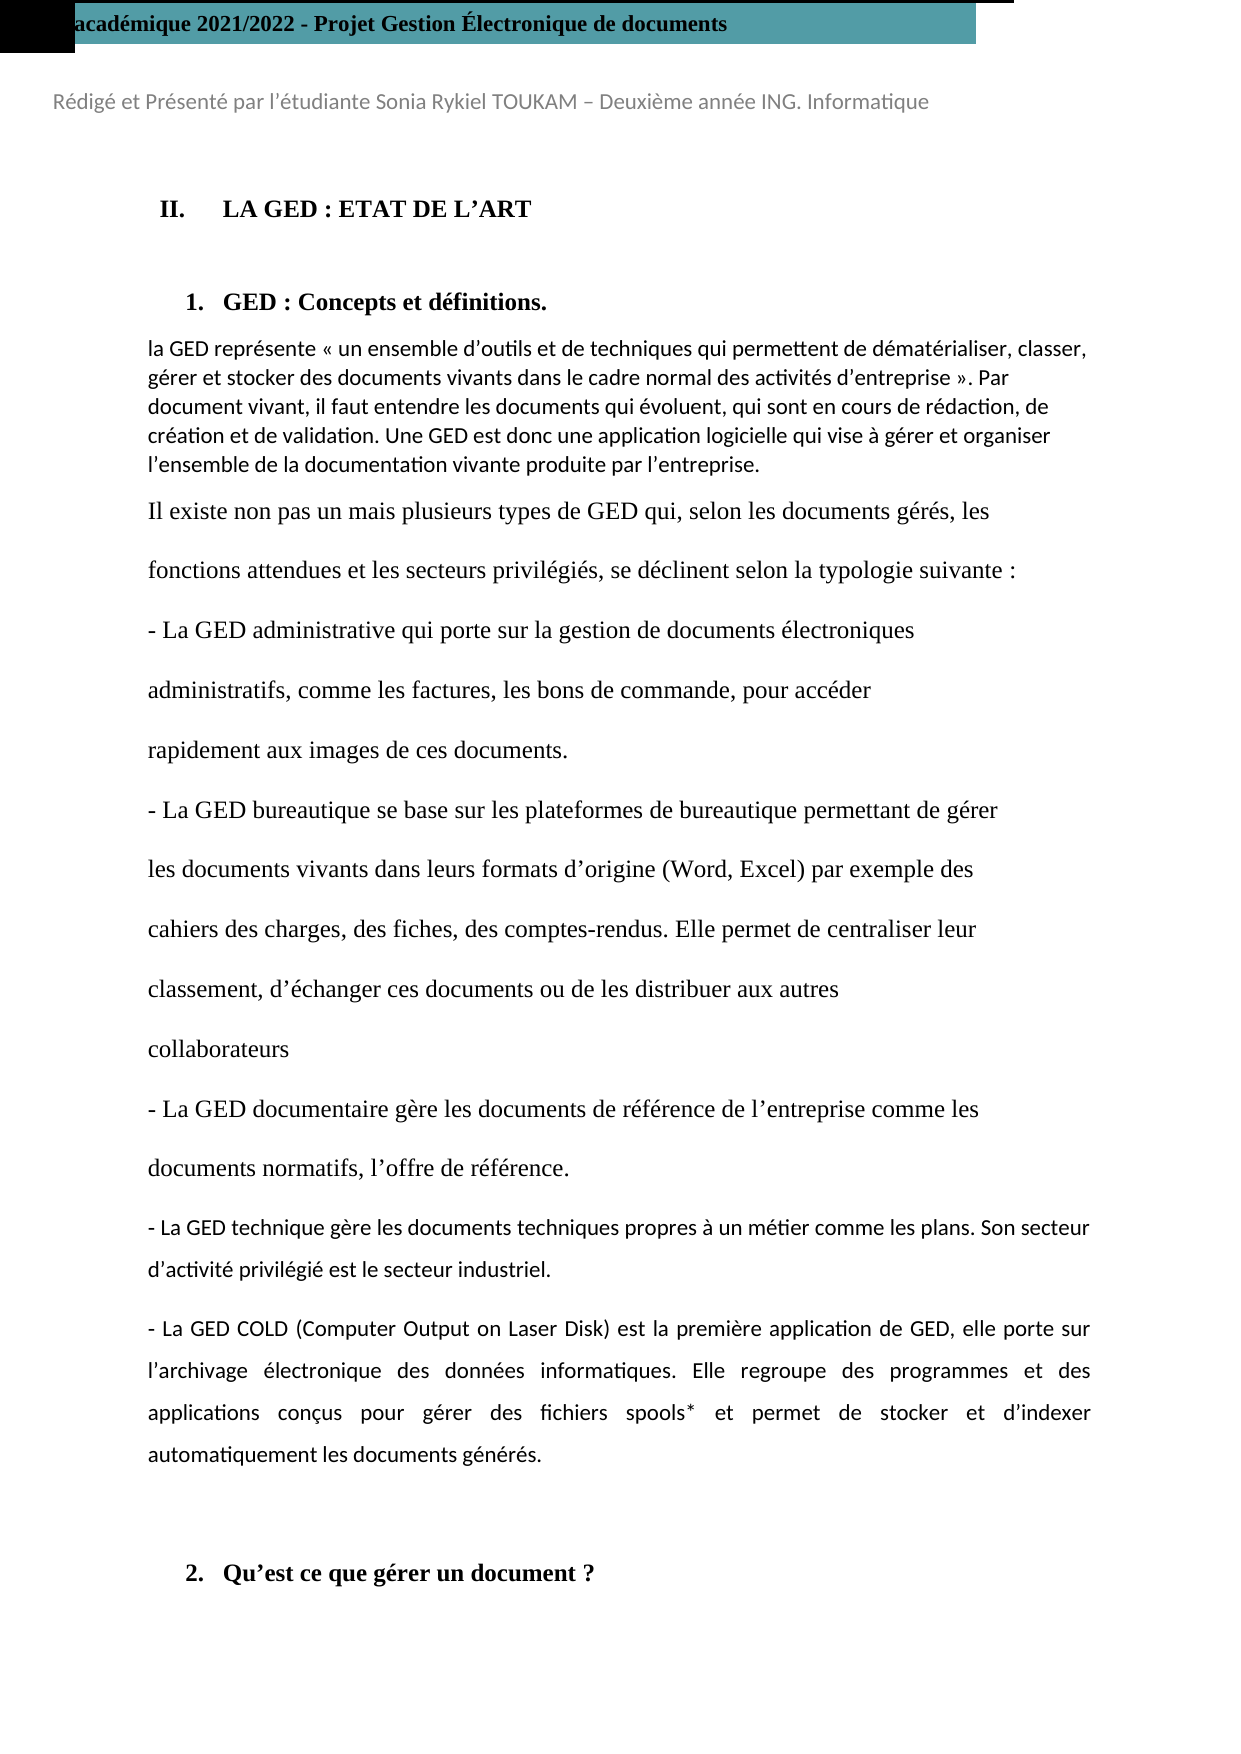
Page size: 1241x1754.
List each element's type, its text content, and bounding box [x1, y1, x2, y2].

list Qu’est ce que gérer un document ? [185, 1558, 1093, 1587]
text les documents vivants dans leurs formats d’origine (Word, Excel) par exemple des [148, 854, 1093, 883]
text la GED représente « un ensemble d’outils et de techniques qui permettent de dématérialiser, classer, gérer et stocker des documents vivants dans le cadre normal des activités d’entreprise ». Par document vivant, il faut entendre les documents qui évoluent, qui sont en cours de rédaction, de création et de validation. Une GED est donc une application logicielle qui vise à gérer et organiser l’ensemble de la documentation vivante produite par l’entreprise. [148, 334, 1093, 478]
text collaborateurs [148, 1034, 1093, 1063]
text ‐ La GED technique gère les documents techniques propres à un métier comme les plans. Son secteur d’activité privilégié est le secteur industriel. [148, 1213, 1093, 1283]
text ‐ La GED administrative qui porte sur la gestion de documents électroniques [148, 615, 1093, 644]
text ‐ La GED documentaire gère les documents de référence de l’entreprise comme les [148, 1094, 1093, 1122]
text classement, d’échanger ces documents ou de les distribuer aux autres [148, 974, 1093, 1003]
text rapidement aux images de ces documents. [148, 735, 1093, 764]
text administratifs, comme les factures, les bons de commande, pour accéder [148, 675, 1093, 704]
text ‐ La GED COLD (Computer Output on Laser Disk) est la première application de GED, elle porte sur l’archivage électronique des données informatiques. Elle regroupe des programmes et des applications conçus pour gérer des fichiers spools* et permet de stocker et d’indexer automatiquement les documents générés. [148, 1314, 1093, 1468]
text cahiers des charges, des fiches, des comptes-rendus. Elle permet de centraliser leur [148, 914, 1093, 943]
text Il existe non pas un mais plusieurs types de GED qui, selon les documents gérés, les [148, 496, 1093, 524]
list LA GED : ETAT DE L’ART [185, 194, 1093, 223]
text documents normatifs, l’offre de référence. [148, 1153, 1093, 1182]
list GED : Concepts et définitions. [185, 287, 1093, 316]
text fonctions attendues et les secteurs privilégiés, se déclinent selon la typologie suivante : [148, 556, 1093, 584]
text ‐ La GED bureautique se base sur les plateformes de bureautique permettant de gérer [148, 795, 1093, 823]
